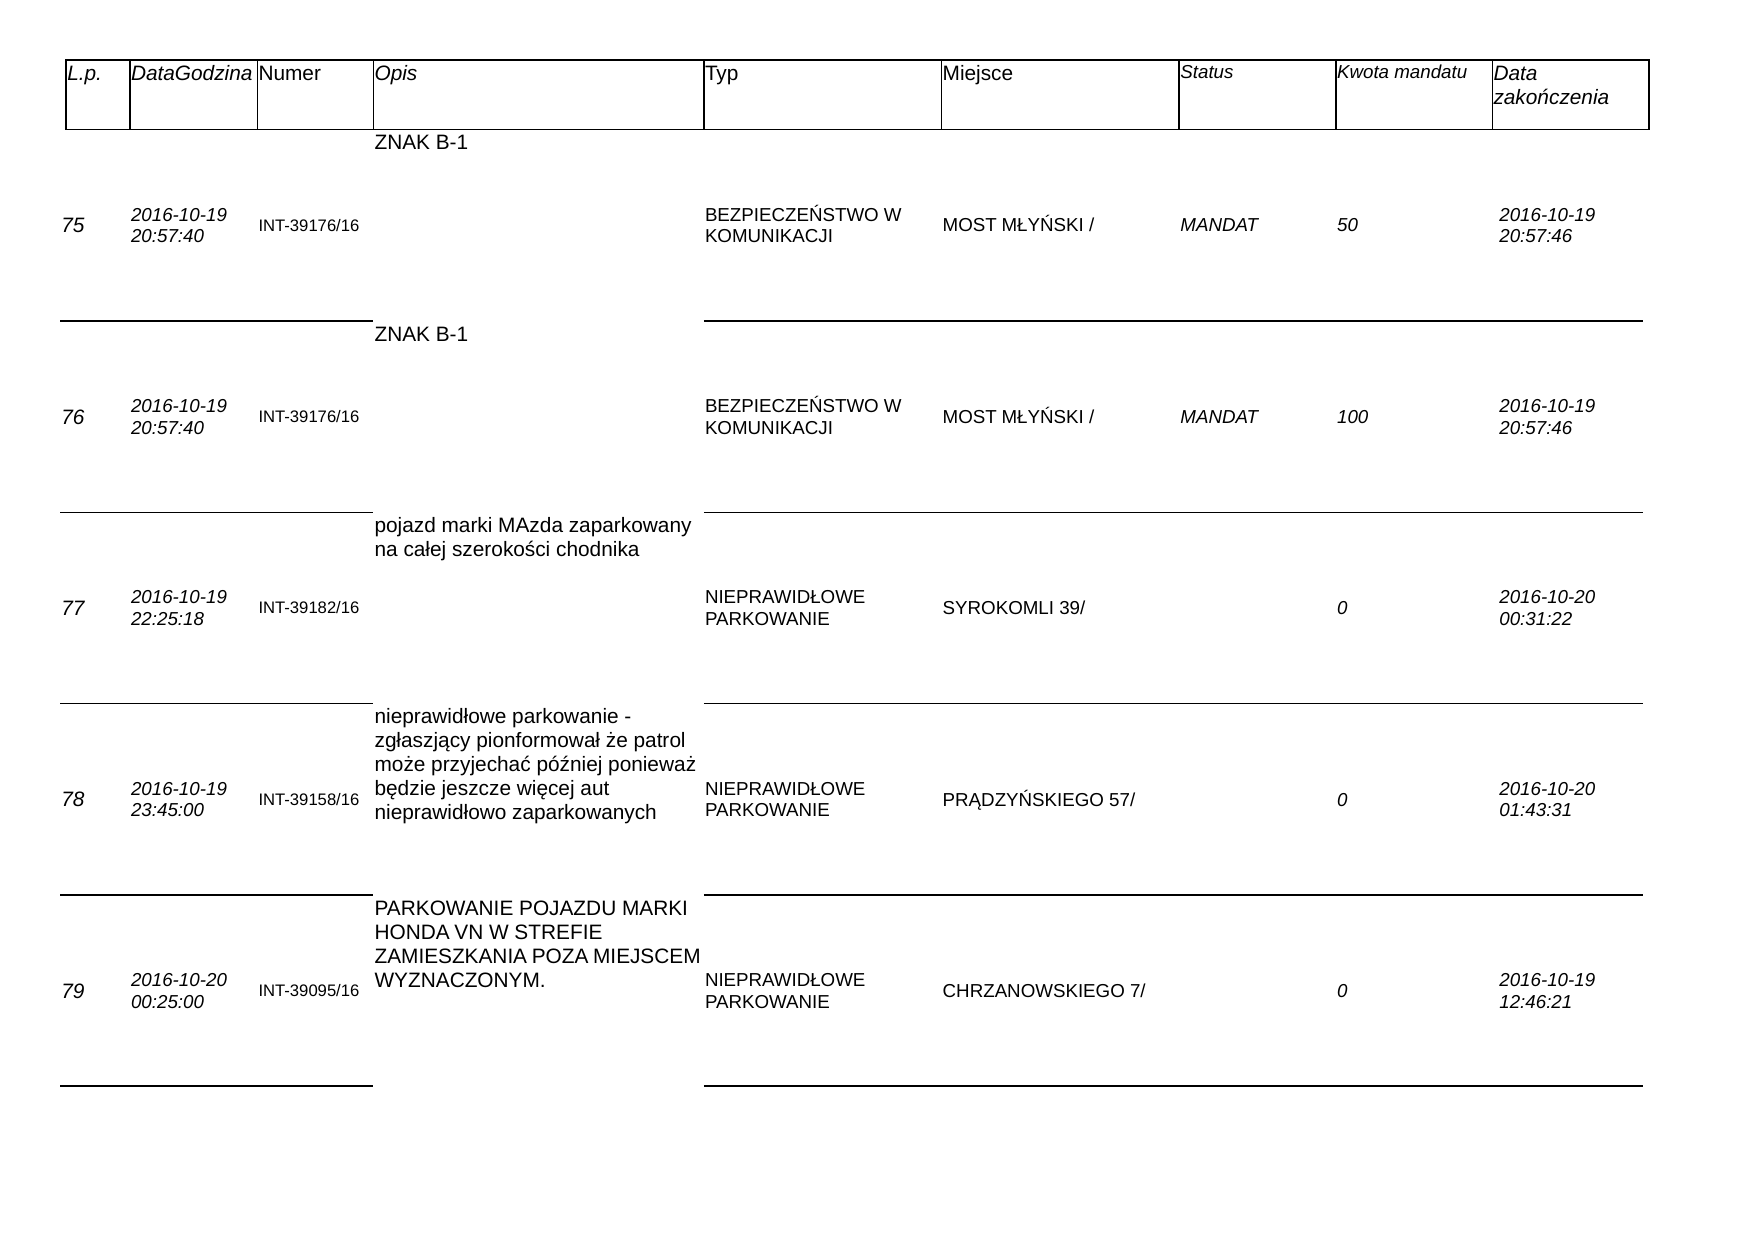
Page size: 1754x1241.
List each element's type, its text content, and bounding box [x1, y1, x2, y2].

table_cell NIEPRAWIDŁOWE PARKOWANIE [704, 513, 941, 703]
table_cell 2016-10-19 20:57:40 [130, 322, 257, 511]
table_cell SYROKOMLI 39/ [941, 513, 1179, 703]
table_cell NIEPRAWIDŁOWE PARKOWANIE [704, 704, 941, 894]
table_cell 2016-10-19 23:45:00 [130, 704, 257, 894]
table_header Miejsce [942, 61, 1178, 129]
table_cell 2016-10-19 20:57:46 [1498, 322, 1643, 511]
table_cell INT-39182/16 [257, 513, 373, 703]
table_cell ZNAK B-1 [373, 320, 704, 511]
table_cell [1179, 513, 1336, 703]
table_cell [1179, 704, 1336, 894]
table_cell 2016-10-19 20:57:40 [130, 130, 257, 320]
table_cell pojazd marki MAzda zaparkowany na całej szerokości chodnika [373, 511, 704, 703]
table_header Data zakończenia [1493, 61, 1648, 129]
table_cell 0 [1336, 513, 1498, 703]
table_cell 77 [60, 513, 130, 703]
table_header DataGodzina [131, 61, 257, 129]
table_header L.p. [67, 61, 129, 129]
table_header Kwota mandatu [1337, 61, 1492, 129]
table_header Typ [705, 61, 941, 129]
table_cell 2016-10-20 00:25:00 [130, 896, 257, 1085]
table_cell 79 [60, 896, 130, 1085]
table_cell ZNAK B-1 [373, 130, 704, 320]
table_cell MOST MŁYŃSKI / [941, 322, 1179, 511]
table_cell INT-39176/16 [257, 322, 373, 511]
table_cell BEZPIECZEŃSTWO W KOMUNIKACJI [704, 322, 941, 511]
table_cell 2016-10-19 22:25:18 [130, 513, 257, 703]
table_cell [1643, 320, 1649, 511]
table_cell [1643, 511, 1649, 703]
table_header Status [1180, 61, 1335, 129]
table_cell [1643, 130, 1649, 320]
table_cell INT-39176/16 [257, 130, 373, 320]
table_cell [1179, 896, 1336, 1085]
table_cell nieprawidłowe parkowanie - zgłaszjący pionformował że patrol może przyjechać później ponieważ będzie jeszcze więcej aut nieprawidłowo zaparkowanych [373, 703, 704, 894]
table_cell MANDAT [1179, 130, 1336, 320]
table_cell 2016-10-20 01:43:31 [1498, 704, 1643, 894]
table_cell 2016-10-19 20:57:46 [1498, 130, 1643, 320]
table_cell 78 [60, 704, 130, 894]
table_cell 100 [1336, 322, 1498, 511]
table_cell 76 [60, 322, 130, 511]
table_cell [1643, 894, 1649, 1085]
table_header Numer [258, 61, 373, 129]
table_cell [1643, 703, 1649, 894]
table_cell 0 [1336, 704, 1498, 894]
table_cell 75 [60, 129, 130, 320]
table_cell INT-39158/16 [257, 704, 373, 894]
table_cell MANDAT [1179, 322, 1336, 511]
table_cell 2016-10-19 12:46:21 [1498, 896, 1643, 1085]
table_header [60, 59, 65, 129]
table_cell PRĄDZYŃSKIEGO 57/ [941, 704, 1179, 894]
table_cell PARKOWANIE POJAZDU MARKI HONDA VN W STREFIE ZAMIESZKANIA POZA MIEJSCEM WYZNACZONYM. [373, 894, 704, 1085]
table_cell 50 [1336, 130, 1498, 320]
table_cell 0 [1336, 896, 1498, 1085]
table_cell NIEPRAWIDŁOWE PARKOWANIE [704, 896, 941, 1085]
table_cell CHRZANOWSKIEGO 7/ [941, 896, 1179, 1085]
table_cell 2016-10-20 00:31:22 [1498, 513, 1643, 703]
table_cell INT-39095/16 [257, 896, 373, 1085]
table_cell MOST MŁYŃSKI / [941, 130, 1179, 320]
table_cell BEZPIECZEŃSTWO W KOMUNIKACJI [704, 130, 941, 320]
table_header Opis [374, 61, 703, 129]
